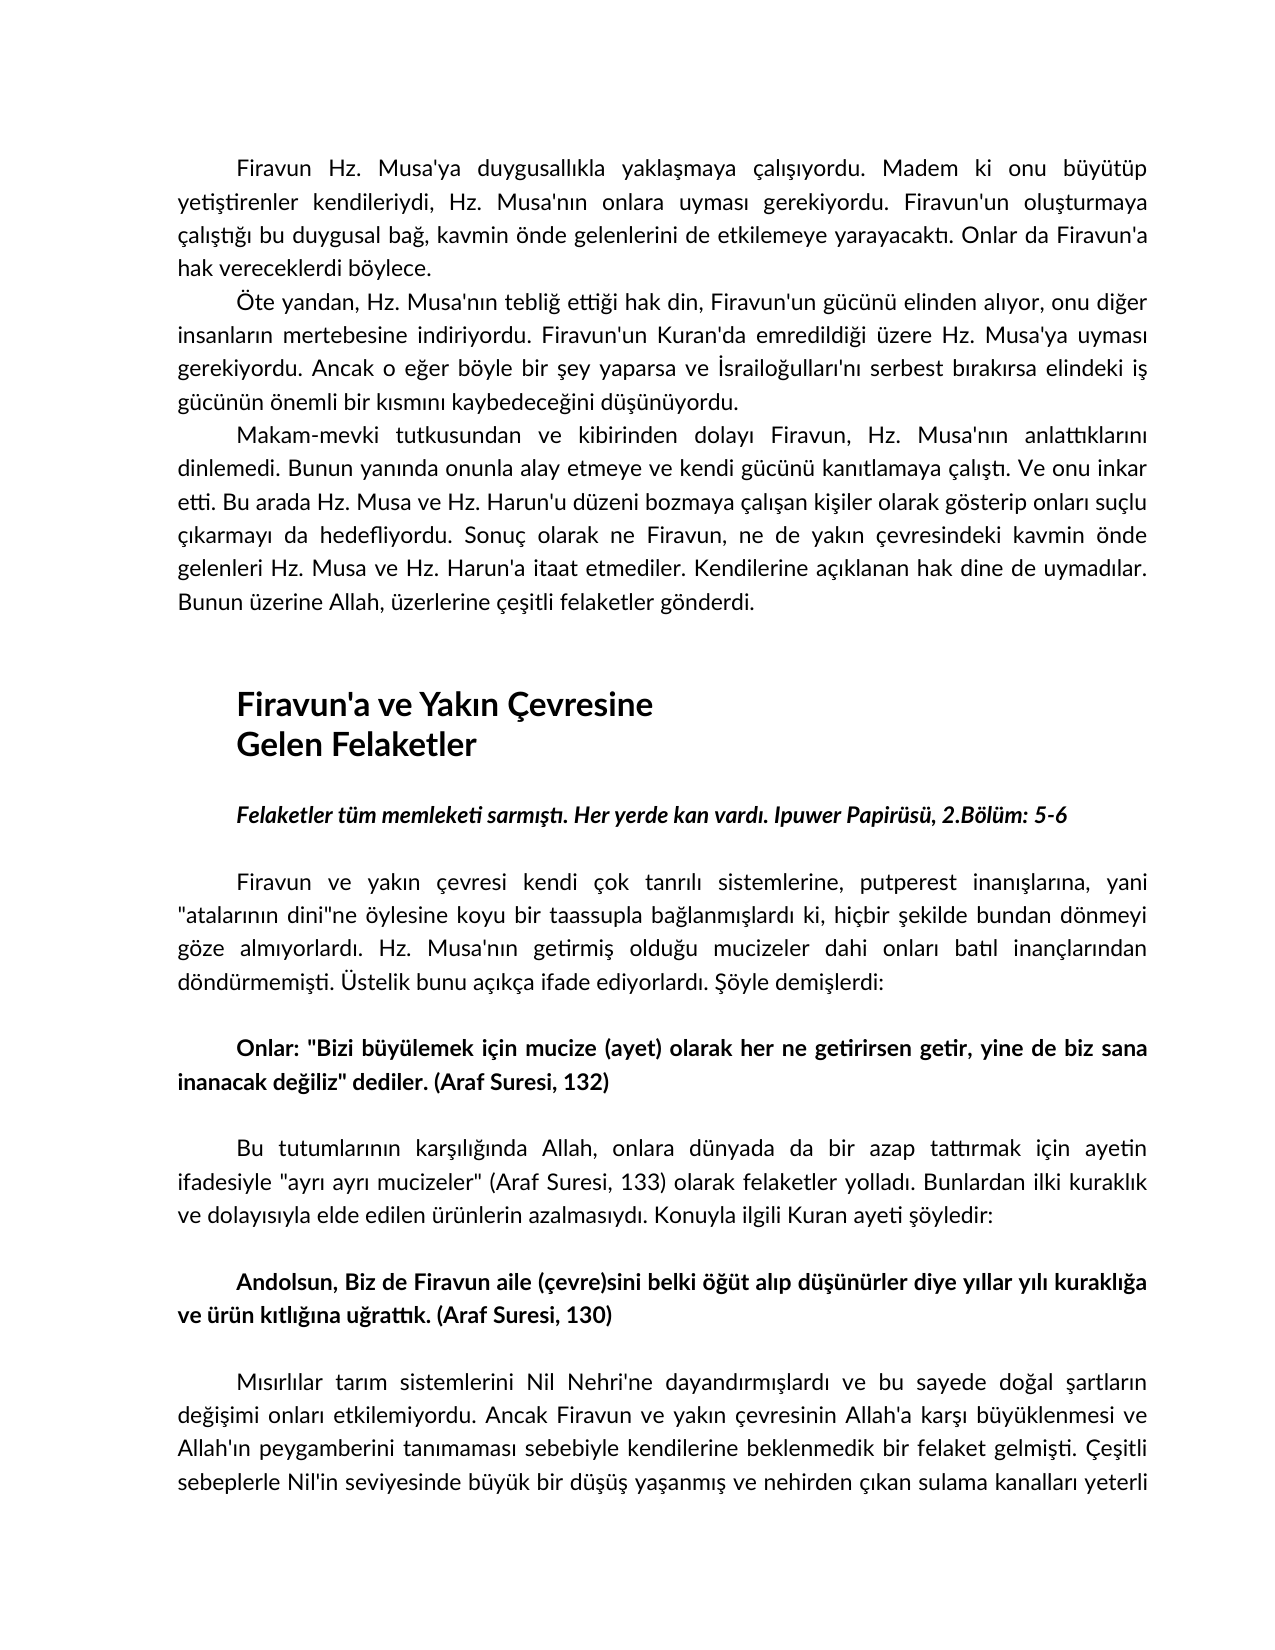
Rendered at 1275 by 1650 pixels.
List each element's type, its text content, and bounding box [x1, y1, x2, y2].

text Bu tutumlarının karşılığında Allah, onlara dünyada da bir azap tattırmak için ayetin ifadesiyle "ayrı ayrı mucizeler" (Araf Suresi, 133) olarak felaketler yolladı. Bunlardan ilki kuraklık ve dolayısıyla elde edilen ürünlerin azalmasıydı. Konuyla ilgili Kuran ayeti şöyledir: [177, 1130, 1149, 1230]
text Öte yandan, Hz. Musa'nın tebliğ ettiği hak din, Firavun'un gücünü elinden alıyor, onu diğer insanların mertebesine indiriyordu. Firavun'un Kuran'da emredildiği üzere Hz. Musa'ya uyması gerekiyordu. Ancak o eğer böyle bir şey yaparsa ve İsrailoğulları'nı serbest bırakırsa elindeki iş gücünün önemli bir kısmını kaybedeceğini düşünüyordu. [177, 283, 1149, 417]
subtitle Firavun'a ve Yakın Çevresine [177, 683, 1149, 723]
text Andolsun, Biz de Firavun aile (çevre)sini belki öğüt alıp düşünürler diye yıllar yılı kuraklığa ve ürün kıtlığına uğrattık. (Araf Suresi, 130) [177, 1263, 1149, 1330]
text Makam-mevki tutkusundan ve kibirinden dolayı Firavun, Hz. Musa'nın anlattıklarını dinlemedi. Bunun yanında onunla alay etmeye ve kendi gücünü kanıtlamaya çalıştı. Ve onu inkar etti. Bu arada Hz. Musa ve Hz. Harun'u düzeni bozmaya çalışan kişiler olarak gösterip onları suçlu çıkarmayı da hedefliyordu. Sonuç olarak ne Firavun, ne de yakın çevresindeki kavmin önde gelenleri Hz. Musa ve Hz. Harun'a itaat etmediler. Kendilerine açıklanan hak dine de uymadılar. Bunun üzerine Allah, üzerlerine çeşitli felaketler gönderdi. [177, 417, 1149, 617]
text Firavun ve yakın çevresi kendi çok tanrılı sistemlerine, putperest inanışlarına, yani "atalarının dini"ne öylesine koyu bir taassupla bağlanmışlardı ki, hiçbir şekilde bundan dönmeyi göze almıyorlardı. Hz. Musa'nın getirmiş olduğu mucizeler dahi onları batıl inançlarından döndürmemişti. Üstelik bunu açıkça ifade ediyorlardı. Şöyle demişlerdi: [177, 863, 1149, 997]
text Felaketler tüm memleketi sarmıştı. Her yerde kan vardı. Ipuwer Papirüsü, 2.Bölüm: 5-6 [177, 797, 1149, 830]
text Firavun Hz. Musa'ya duygusallıkla yaklaşmaya çalışıyordu. Madem ki onu büyütüp yetiştirenler kendileriydi, Hz. Musa'nın onlara uyması gerekiyordu. Firavun'un oluşturmaya çalıştığı bu duygusal bağ, kavmin önde gelenlerini de etkilemeye yarayacaktı. Onlar da Firavun'a hak vereceklerdi böylece. [177, 150, 1149, 283]
subtitle Gelen Felaketler [177, 723, 1149, 763]
text Onlar: "Bizi büyülemek için mucize (ayet) olarak her ne getirirsen getir, yine de biz sana inanacak değiliz" dediler. (Araf Suresi, 132) [177, 1030, 1149, 1097]
text Mısırlılar tarım sistemlerini Nil Nehri'ne dayandırmışlardı ve bu sayede doğal şartların değişimi onları etkilemiyordu. Ancak Firavun ve yakın çevresinin Allah'a karşı büyüklenmesi ve Allah'ın peygamberini tanımaması sebebiyle kendilerine beklenmedik bir felaket gelmişti. Çeşitli sebeplerle Nil'in seviyesinde büyük bir düşüş yaşanmış ve nehirden çıkan sulama kanalları yeterli [177, 1363, 1149, 1497]
